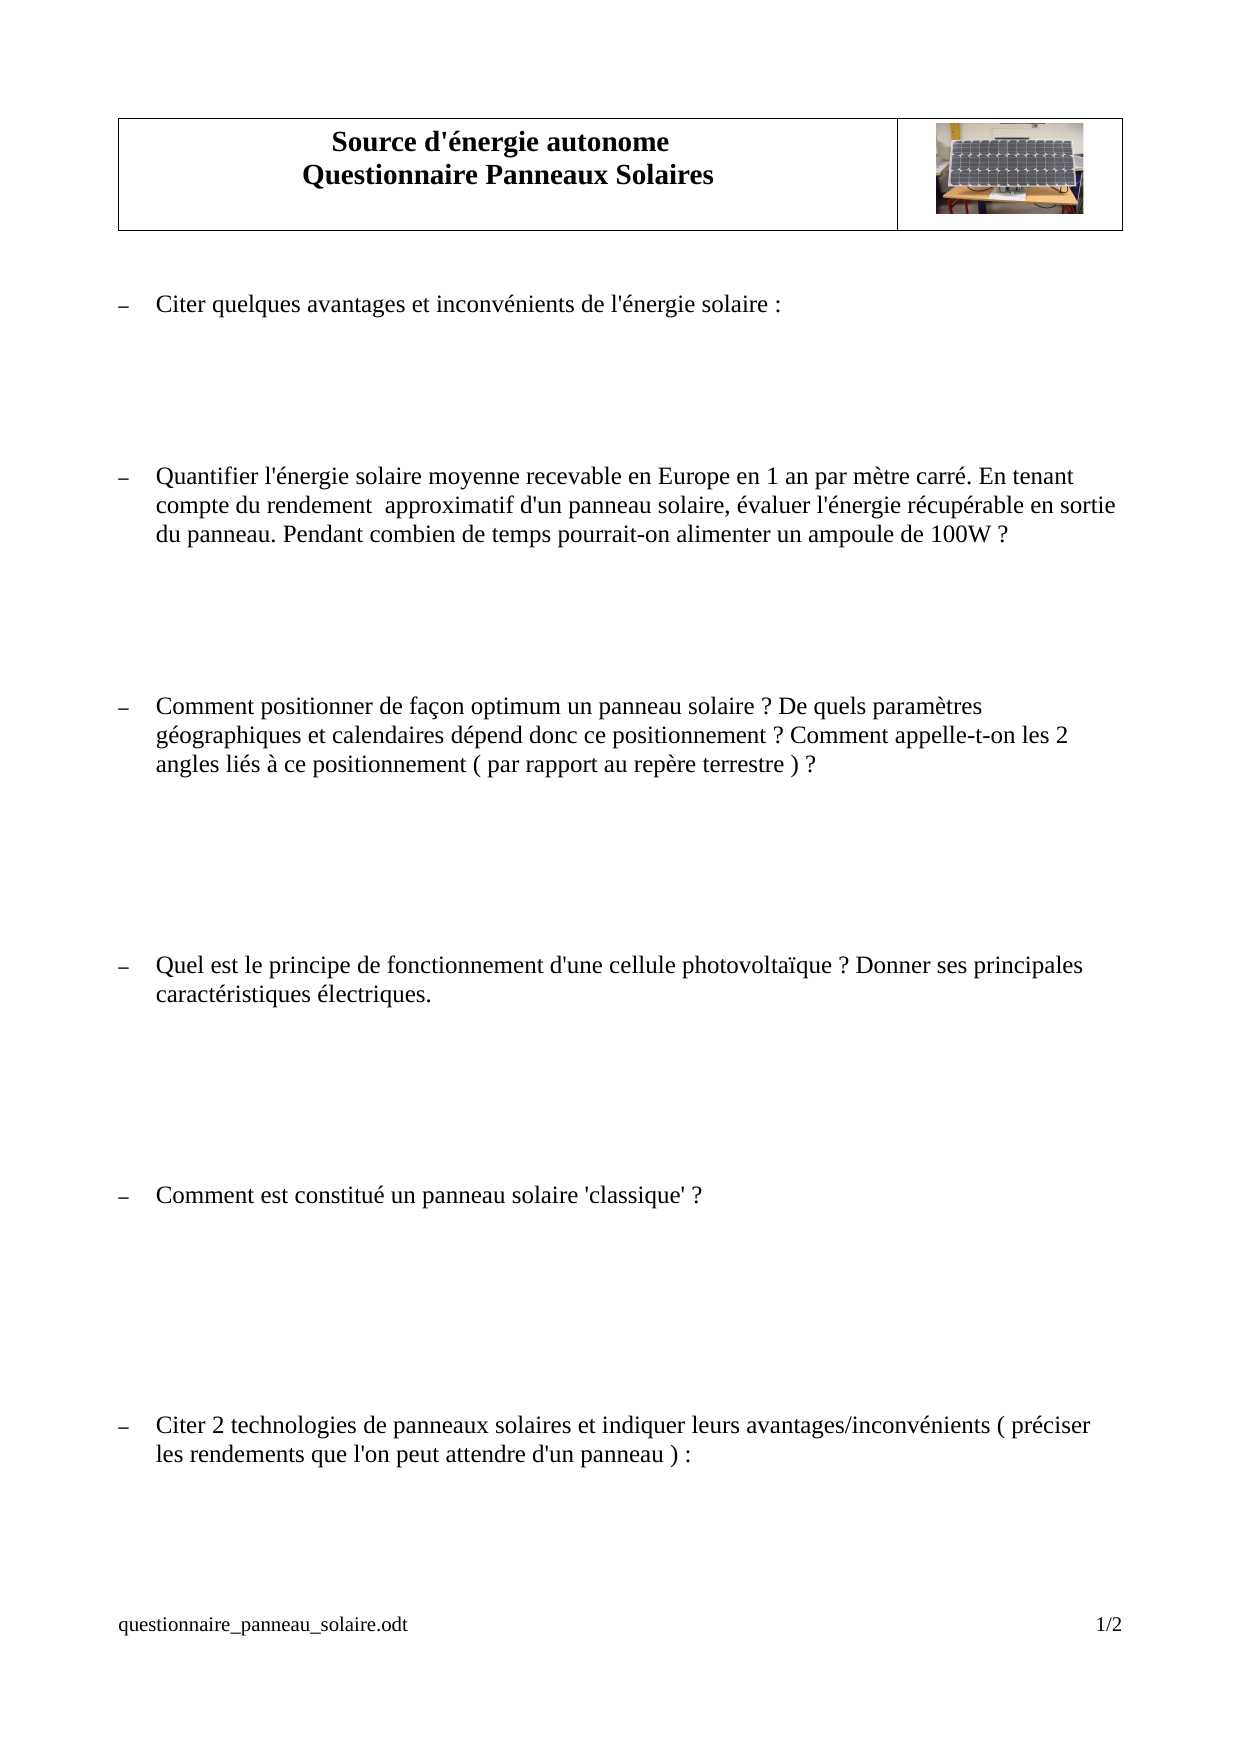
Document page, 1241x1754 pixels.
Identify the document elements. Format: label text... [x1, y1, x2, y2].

list Citer 2 technologies de panneaux solaires et indiquer leurs avantages/inconvénients ( préciser les rendements que l'on peut attendre d'un panneau ) : [118, 1410, 1122, 1467]
picture [936, 123, 1084, 214]
list Quel est le principe de fonctionnement d'une cellule photovoltaïque ? Donner ses principales caractéristiques électriques. [118, 950, 1122, 1007]
list Comment est constitué un panneau solaire 'classique' ? [118, 1180, 1122, 1209]
list Quantifier l'énergie solaire moyenne recevable en Europe en 1 an par mètre carré. En tenant compte du rendement approximatif d'un panneau solaire, évaluer l'énergie récupérable en sortie du panneau. Pendant combien de temps pourrait-on alimenter un ampoule de 100W ? [118, 461, 1122, 547]
list Citer quelques avantages et inconvénients de l'énergie solaire : [118, 289, 1122, 317]
list Comment positionner de façon optimum un panneau solaire ? De quels paramètres géographiques et calendaires dépend donc ce positionnement ? Comment appelle-t-on les 2 angles liés à ce positionnement ( par rapport au repère terrestre ) ? [118, 691, 1122, 777]
